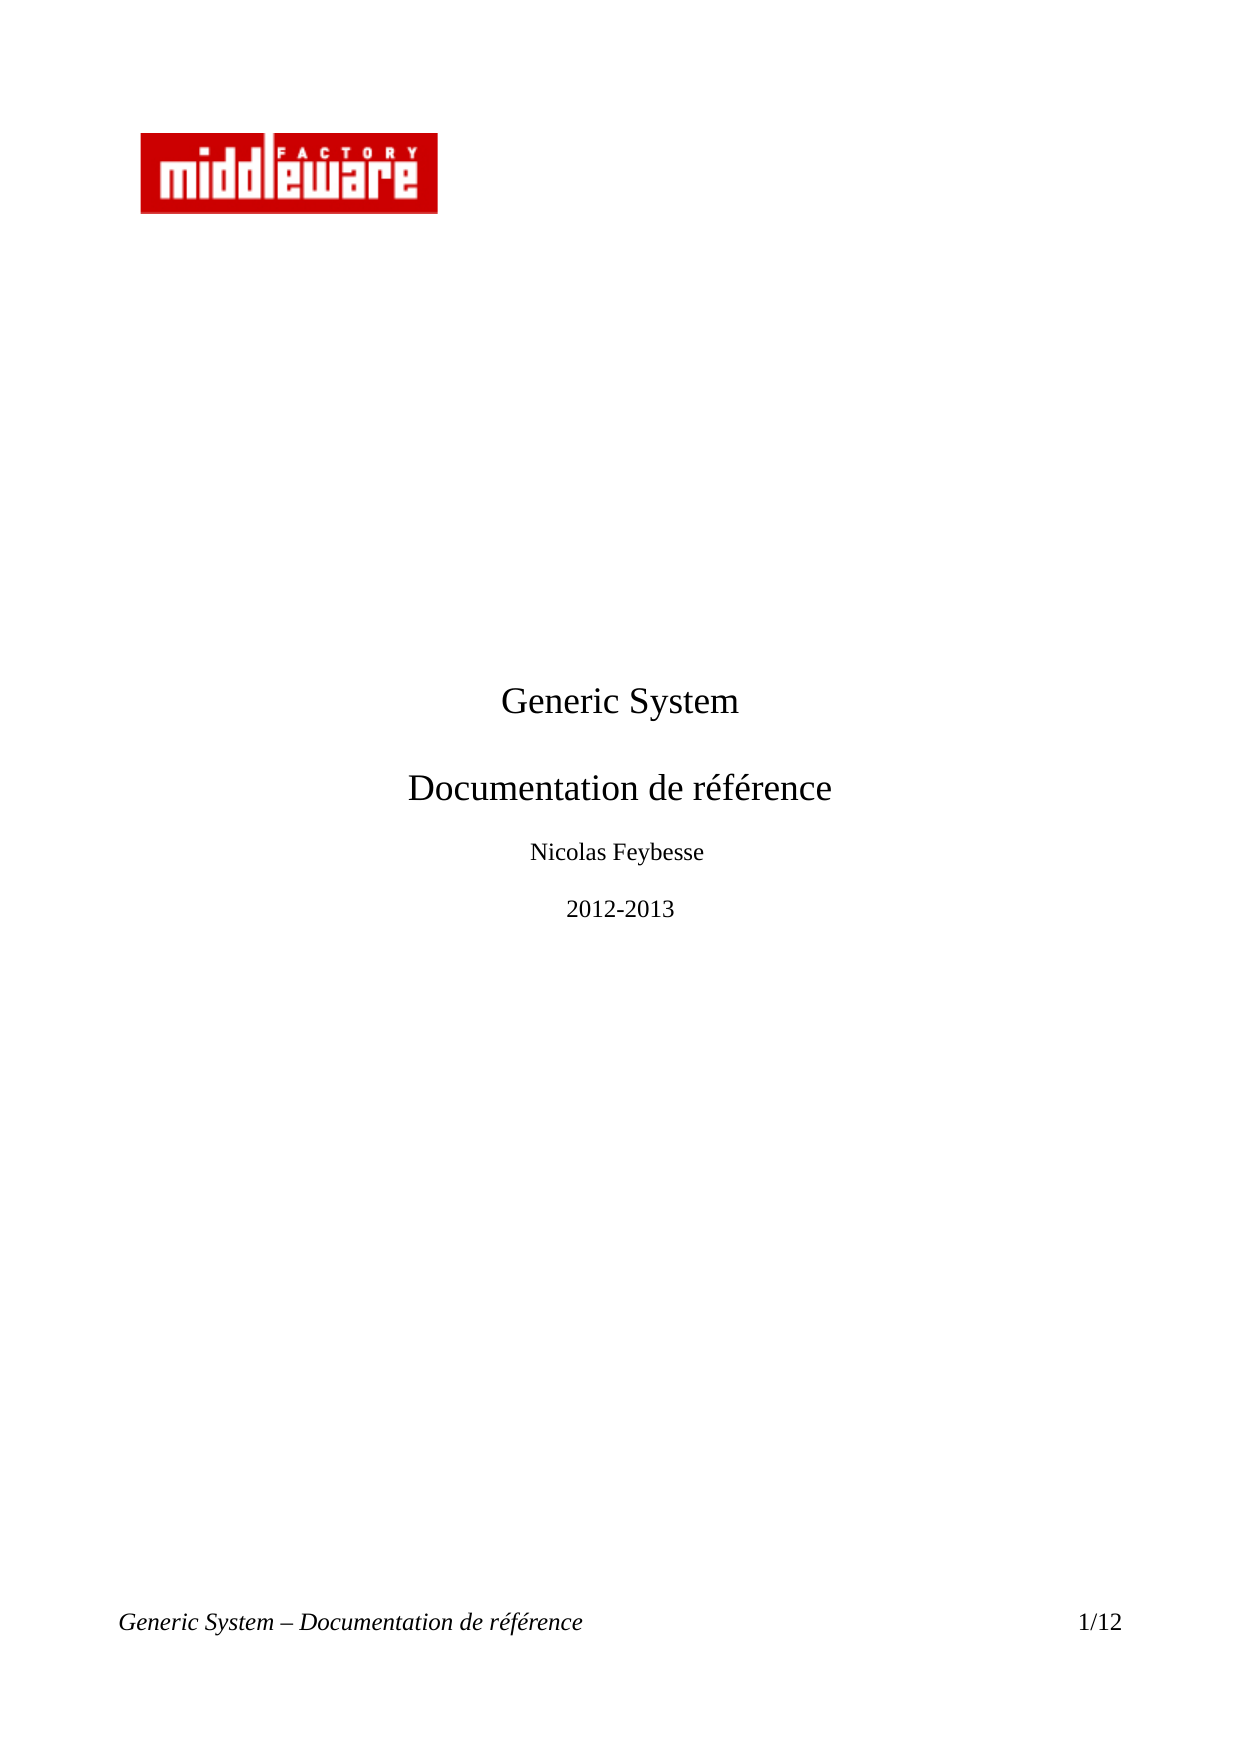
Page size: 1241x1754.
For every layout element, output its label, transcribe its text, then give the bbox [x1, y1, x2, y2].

text Generic System [118, 679, 1122, 722]
text Nicolas Feybesse [118, 837, 1122, 866]
text 2012-2013 [118, 894, 1122, 923]
picture [140, 133, 438, 214]
text Documentation de référence [118, 765, 1122, 808]
